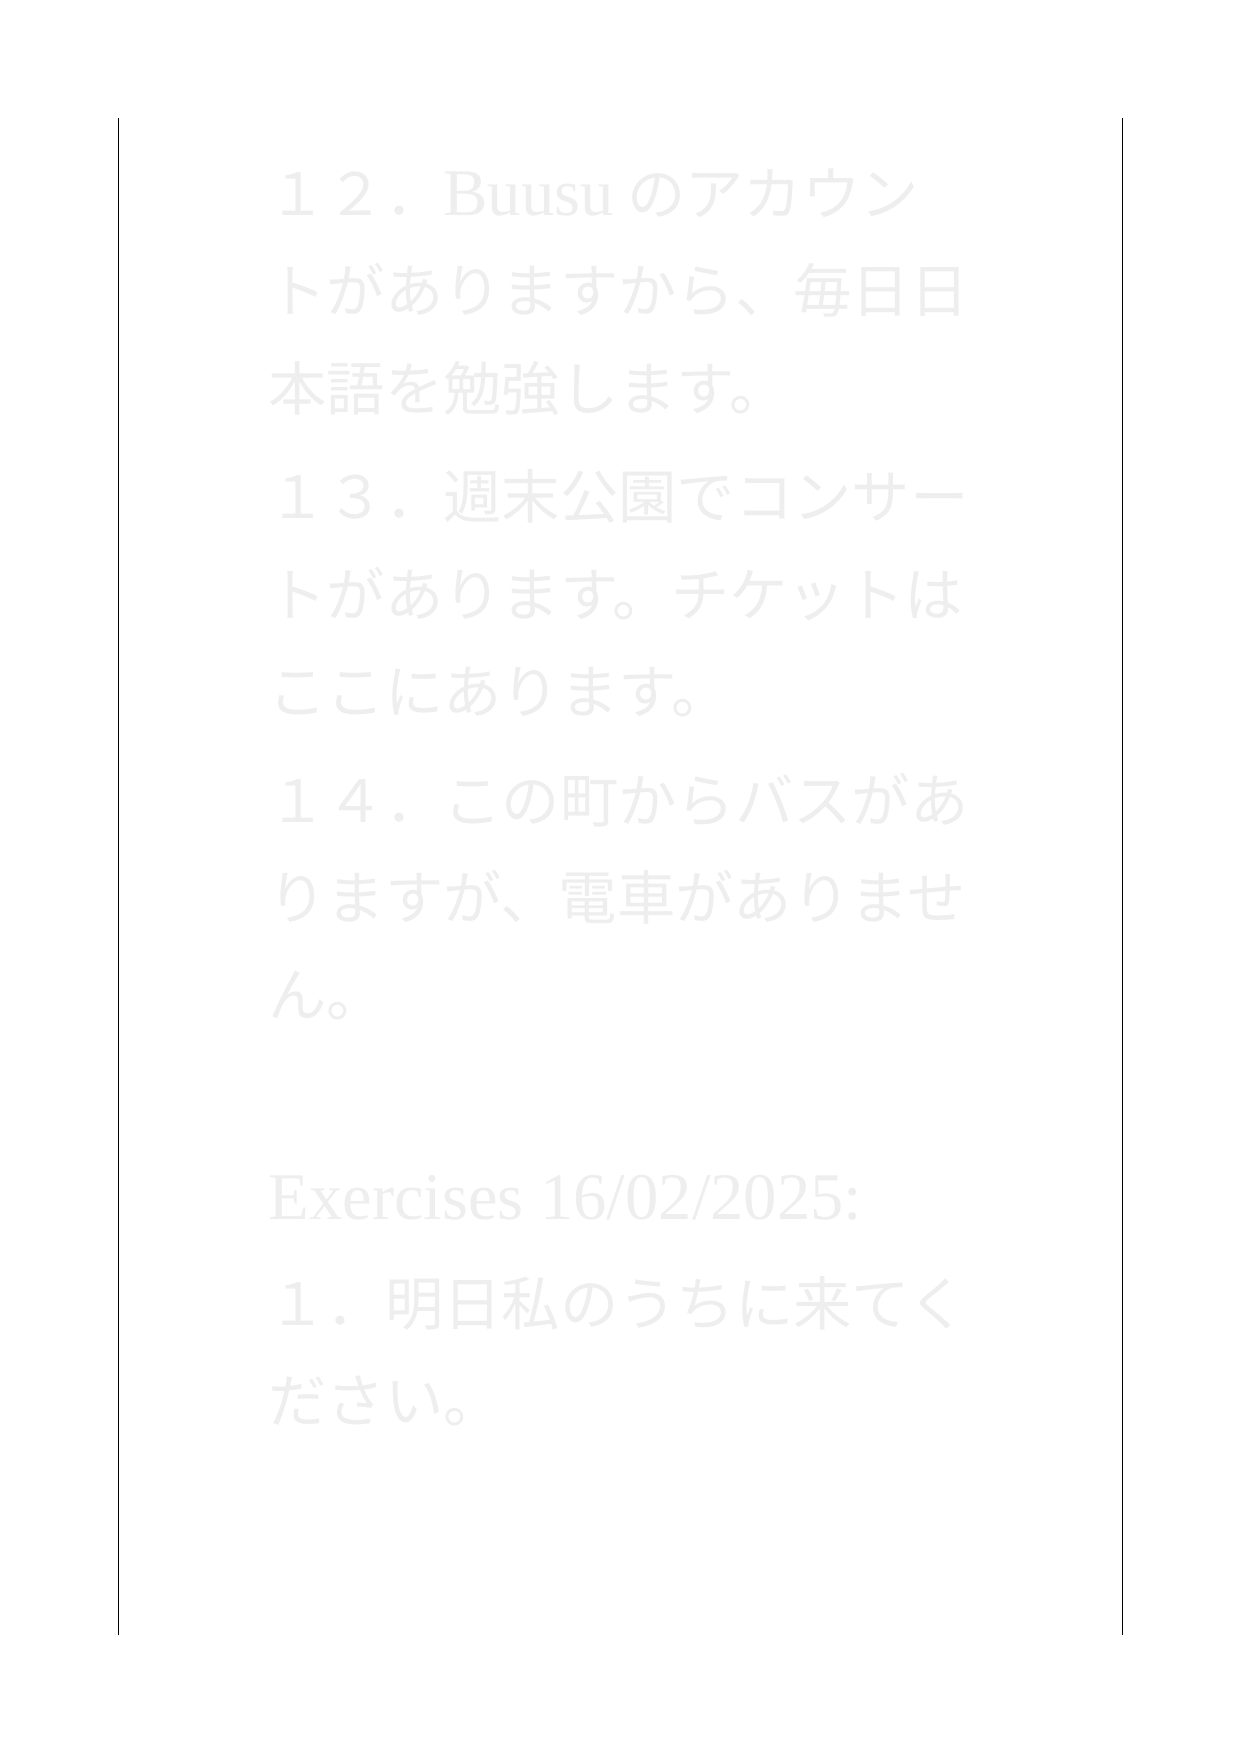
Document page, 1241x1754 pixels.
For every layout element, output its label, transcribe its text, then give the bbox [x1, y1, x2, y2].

text １２．Buusuのアカウントがありますから、毎日日本語を勉強します。 [268, 148, 972, 427]
text １４．この町からバスがありますが、電車がありません。 [268, 754, 972, 1033]
text １３．週末公園でコンサートがあります。チケットはここにあります。 [268, 451, 972, 730]
text Exercises 16/02/2025: [268, 1157, 972, 1234]
text １．明日私のうちに来てください。 [268, 1257, 972, 1439]
